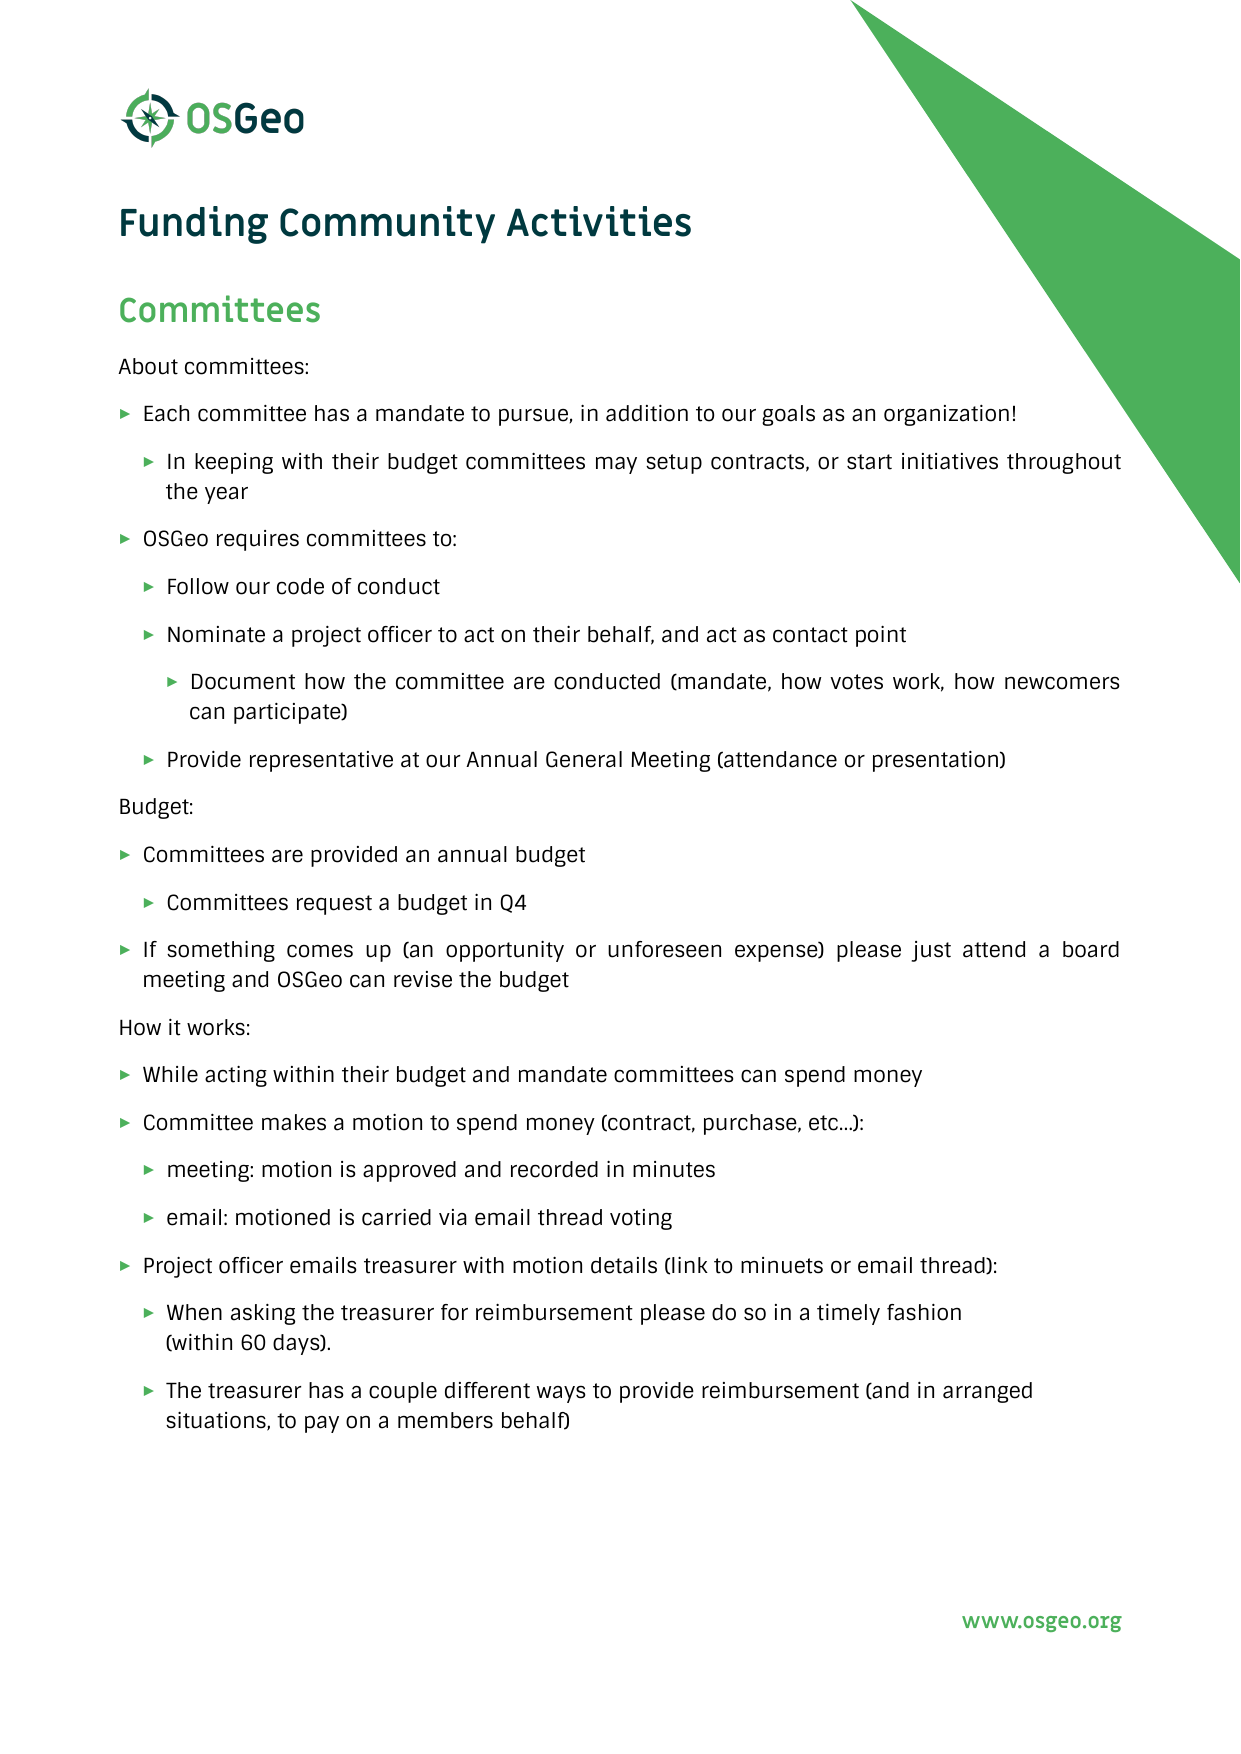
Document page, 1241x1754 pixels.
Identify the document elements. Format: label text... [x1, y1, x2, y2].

list Committee makes a motion to spend money (contract, purchase, etc…): [118, 1109, 1122, 1137]
list If something comes up (an opportunity or unforeseen expense) please just attend a board meeting and OSGeo can revise the budget [118, 937, 1122, 994]
subtitle Committees [118, 290, 1072, 334]
list email: motioned is carried via email thread voting [142, 1205, 1122, 1232]
text About committees: [118, 353, 1104, 381]
list When asking the treasurer for reimbursement please do so in a timely fashion (within 60 days). [142, 1300, 1122, 1357]
list Committees are provided an annual budget [118, 842, 1122, 869]
list Committees request a budget in Q4 [142, 889, 1122, 916]
text How it works: [118, 1014, 1122, 1042]
text Budget: [118, 794, 1122, 821]
list Follow our code of conduct [142, 574, 1122, 601]
list Nominate a project officer to act on their behalf, and act as contact point [142, 621, 1122, 648]
list While acting within their budget and mandate committees can spend money [118, 1062, 1122, 1089]
list Each committee has a mandate to pursue, in addition to our goals as an organization! [118, 401, 1122, 428]
list OSGeo requires committees to: [118, 526, 1122, 553]
list Provide representative at our Annual General Meeting (attendance or presentation) [142, 746, 1122, 774]
list Project officer emails treasurer with motion details (link to minuets or email thread): [118, 1252, 1122, 1279]
list The treasurer has a couple different ways to provide reimbursement (and in arranged situations, to pay on a members behalf) [142, 1377, 1122, 1434]
picture [120, 88, 304, 148]
list meeting: motion is approved and recorded in minutes [142, 1157, 1122, 1184]
list Document how the committee are conducted (mandate, how votes work, how newcomers can participate) [165, 669, 1122, 726]
list In keeping with their budget committees may setup contracts, or start initiatives throughout the year [142, 449, 1122, 506]
subtitle Funding Community Activities [118, 200, 1015, 249]
